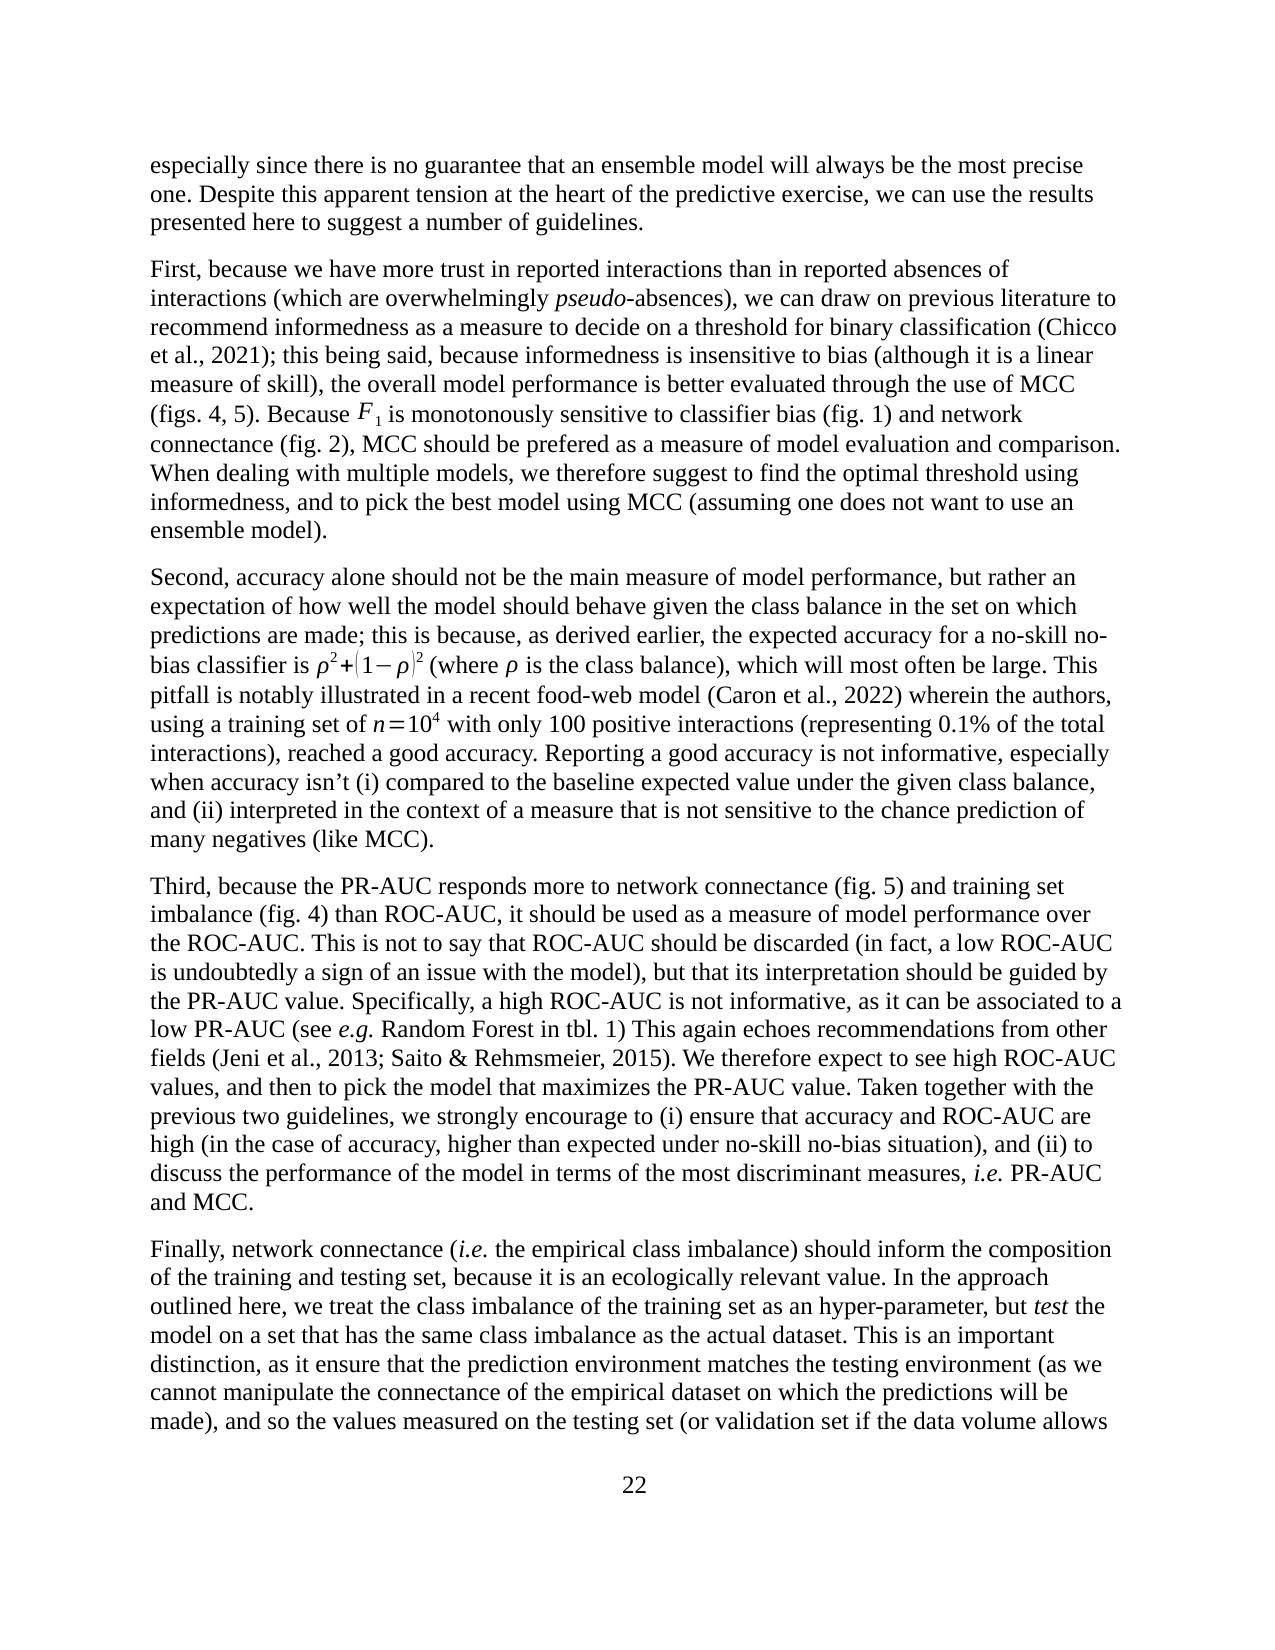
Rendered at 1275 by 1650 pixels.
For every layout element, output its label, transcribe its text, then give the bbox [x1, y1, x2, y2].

text especially since there is no guarantee that an ensemble model will always be the most precise one. Despite this apparent tension at the heart of the predictive exercise, we can use the results presented here to suggest a number of guidelines. [150, 150, 1125, 236]
text Second, accuracy alone should not be the main measure of model performance, but rather an expectation of how well the model should behave given the class balance in the set on which predictions are made; this is because, as derived earlier, the expected accuracy for a no-skill no-bias classifier is (where is the class balance), which will most often be large. This pitfall is notably illustrated in a recent food-web model (Caron et al., 2022) wherein the authors, using a training set of with only 100 positive interactions (representing 0.1% of the total interactions), reached a good accuracy. Reporting a good accuracy is not informative, especially when accuracy isn’t (i) compared to the baseline expected value under the given class balance, and (ii) interpreted in the context of a measure that is not sensitive to the chance prediction of many negatives (like MCC). [150, 562, 1125, 853]
text First, because we have more trust in reported interactions than in reported absences of interactions (which are overwhelmingly pseudo-absences), we can draw on previous literature to recommend informedness as a measure to decide on a threshold for binary classification (Chicco et al., 2021); this being said, because informedness is insensitive to bias (although it is a linear measure of skill), the overall model performance is better evaluated through the use of MCC (figs. 4, 5). Because is monotonously sensitive to classifier bias (fig. 1) and network connectance (fig. 2), MCC should be prefered as a measure of model evaluation and comparison. When dealing with multiple models, we therefore suggest to find the optimal threshold using informedness, and to pick the best model using MCC (assuming one does not want to use an ensemble model). [150, 254, 1125, 544]
text Finally, network connectance (i.e. the empirical class imbalance) should inform the composition of the training and testing set, because it is an ecologically relevant value. In the approach outlined here, we treat the class imbalance of the training set as an hyper-parameter, but test the model on a set that has the same class imbalance as the actual dataset. This is an important distinction, as it ensure that the prediction environment matches the testing environment (as we cannot manipulate the connectance of the empirical dataset on which the predictions will be made), and so the values measured on the testing set (or validation set if the data volume allows [150, 1234, 1125, 1435]
text Third, because the PR-AUC responds more to network connectance (fig. 5) and training set imbalance (fig. 4) than ROC-AUC, it should be used as a measure of model performance over the ROC-AUC. This is not to say that ROC-AUC should be discarded (in fact, a low ROC-AUC is undoubtedly a sign of an issue with the model), but that its interpretation should be guided by the PR-AUC value. Specifically, a high ROC-AUC is not informative, as it can be associated to a low PR-AUC (see e.g. Random Forest in tbl. 1) This again echoes recommendations from other fields (Jeni et al., 2013; Saito & Rehmsmeier, 2015). We therefore expect to see high ROC-AUC values, and then to pick the model that maximizes the PR-AUC value. Taken together with the previous two guidelines, we strongly encourage to (i) ensure that accuracy and ROC-AUC are high (in the case of accuracy, higher than expected under no-skill no-bias situation), and (ii) to discuss the performance of the model in terms of the most discriminant measures, i.e. PR-AUC and MCC. [150, 871, 1125, 1216]
